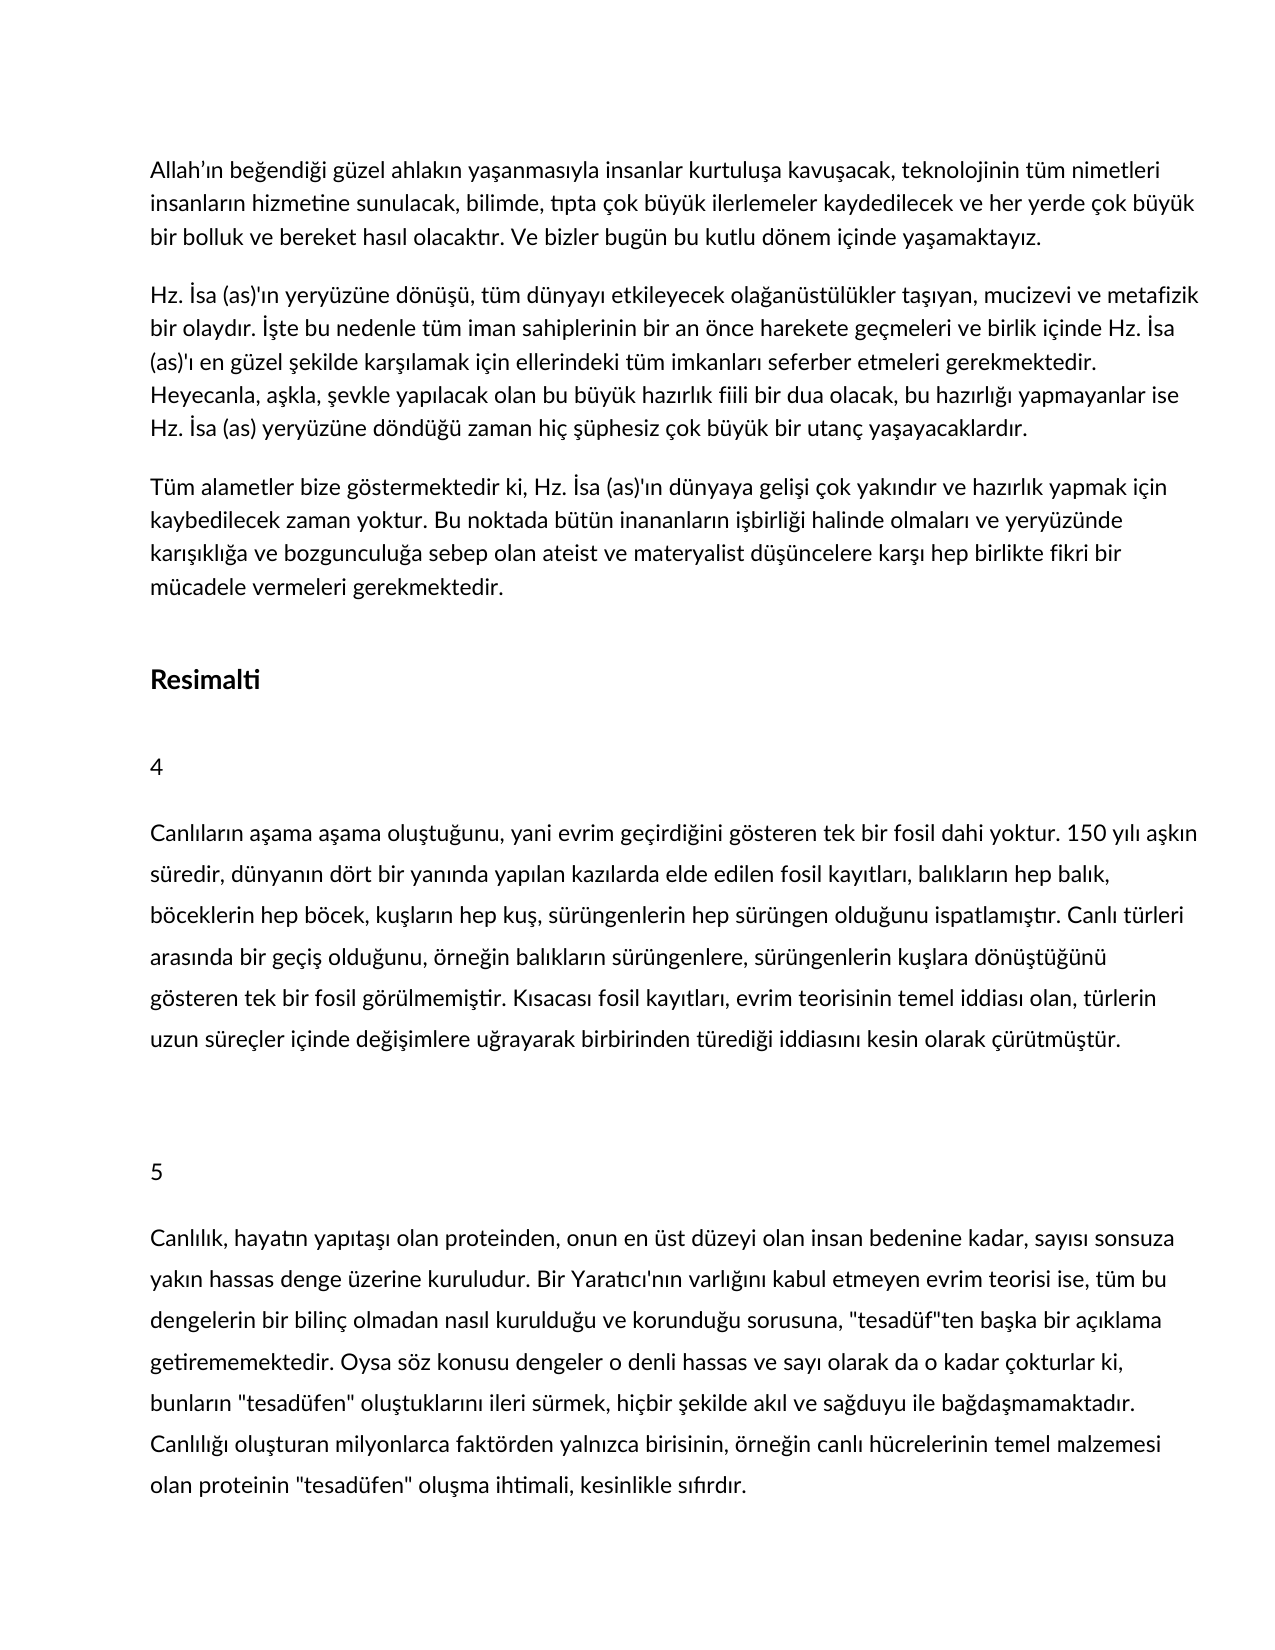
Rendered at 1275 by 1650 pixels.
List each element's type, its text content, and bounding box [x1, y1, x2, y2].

text Canlılık, hayatın yapıtaşı olan proteinden, onun en üst düzeyi olan insan bedenine kadar, sayısı sonsuza yakın hassas denge üzerine kuruludur. Bir Yaratıcı'nın varlığını kabul etmeyen evrim teorisi ise, tüm bu dengelerin bir bilinç olmadan nasıl kurulduğu ve korunduğu sorusuna, "tesadüf"ten başka bir açıklama getirememektedir. Oysa söz konusu dengeler o denli hassas ve sayı olarak da o kadar çokturlar ki, bunların "tesadüfen" oluştuklarını ileri sürmek, hiçbir şekilde akıl ve sağduyu ile bağdaşmamaktadır. Canlılığı oluşturan milyonlarca faktörden yalnızca birisinin, örneğin canlı hücrelerinin temel malzemesi olan proteinin "tesadüfen" oluşma ihtimali, kesinlikle sıfırdır. [150, 1224, 1200, 1499]
text Tüm alametler bize göstermektedir ki, Hz. İsa (as)'ın dünyaya gelişi çok yakındır ve hazırlık yapmak için kaybedilecek zaman yoktur. Bu noktada bütün inananların işbirliği halinde olmaları ve yeryüzünde karışıklığa ve bozgunculuğa sebep olan ateist ve materyalist düşüncelere karşı hep birlikte fikri bir mücadele vermeleri gerekmektedir. [150, 467, 1200, 600]
text 4 [150, 752, 1200, 780]
text Canlıların aşama aşama oluştuğunu, yani evrim geçirdiğini gösteren tek bir fosil dahi yoktur. 150 yılı aşkın süredir, dünyanın dört bir yanında yapılan kazılarda elde edilen fosil kayıtları, balıkların hep balık, böceklerin hep böcek, kuşların hep kuş, sürüngenlerin hep sürüngen olduğunu ispatlamıştır. Canlı türleri arasında bir geçiş olduğunu, örneğin balıkların sürüngenlere, sürüngenlerin kuşlara dönüştüğünü gösteren tek bir fosil görülmemiştir. Kısacası fosil kayıtları, evrim teorisinin temel iddiası olan, türlerin uzun süreçler içinde değişimlere uğrayarak birbirinden türediği iddiasını kesin olarak çürütmüştür. [150, 819, 1200, 1052]
subtitle Resimalti [150, 662, 1200, 695]
text 5 [150, 1157, 1200, 1185]
text Hz. İsa (as)'ın yeryüzüne dönüşü, tüm dünyayı etkileyecek olağanüstülükler taşıyan, mucizevi ve metafizik bir olaydır. İşte bu nedenle tüm iman sahiplerinin bir an önce harekete geçmeleri ve birlik içinde Hz. İsa (as)'ı en güzel şekilde karşılamak için ellerindeki tüm imkanları seferber etmeleri gerekmektedir. Heyecanla, aşkla, şevkle yapılacak olan bu büyük hazırlık fiili bir dua olacak, bu hazırlığı yapmayanlar ise Hz. İsa (as) yeryüzüne döndüğü zaman hiç şüphesiz çok büyük bir utanç yaşayacaklardır. [150, 275, 1200, 442]
text Allah’ın beğendiği güzel ahlakın yaşanmasıyla insanlar kurtuluşa kavuşacak, teknolojinin tüm nimetleri insanların hizmetine sunulacak, bilimde, tıpta çok büyük ilerlemeler kaydedilecek ve her yerde çok büyük bir bolluk ve bereket hasıl olacaktır. Ve bizler bugün bu kutlu dönem içinde yaşamaktayız. [150, 150, 1200, 250]
